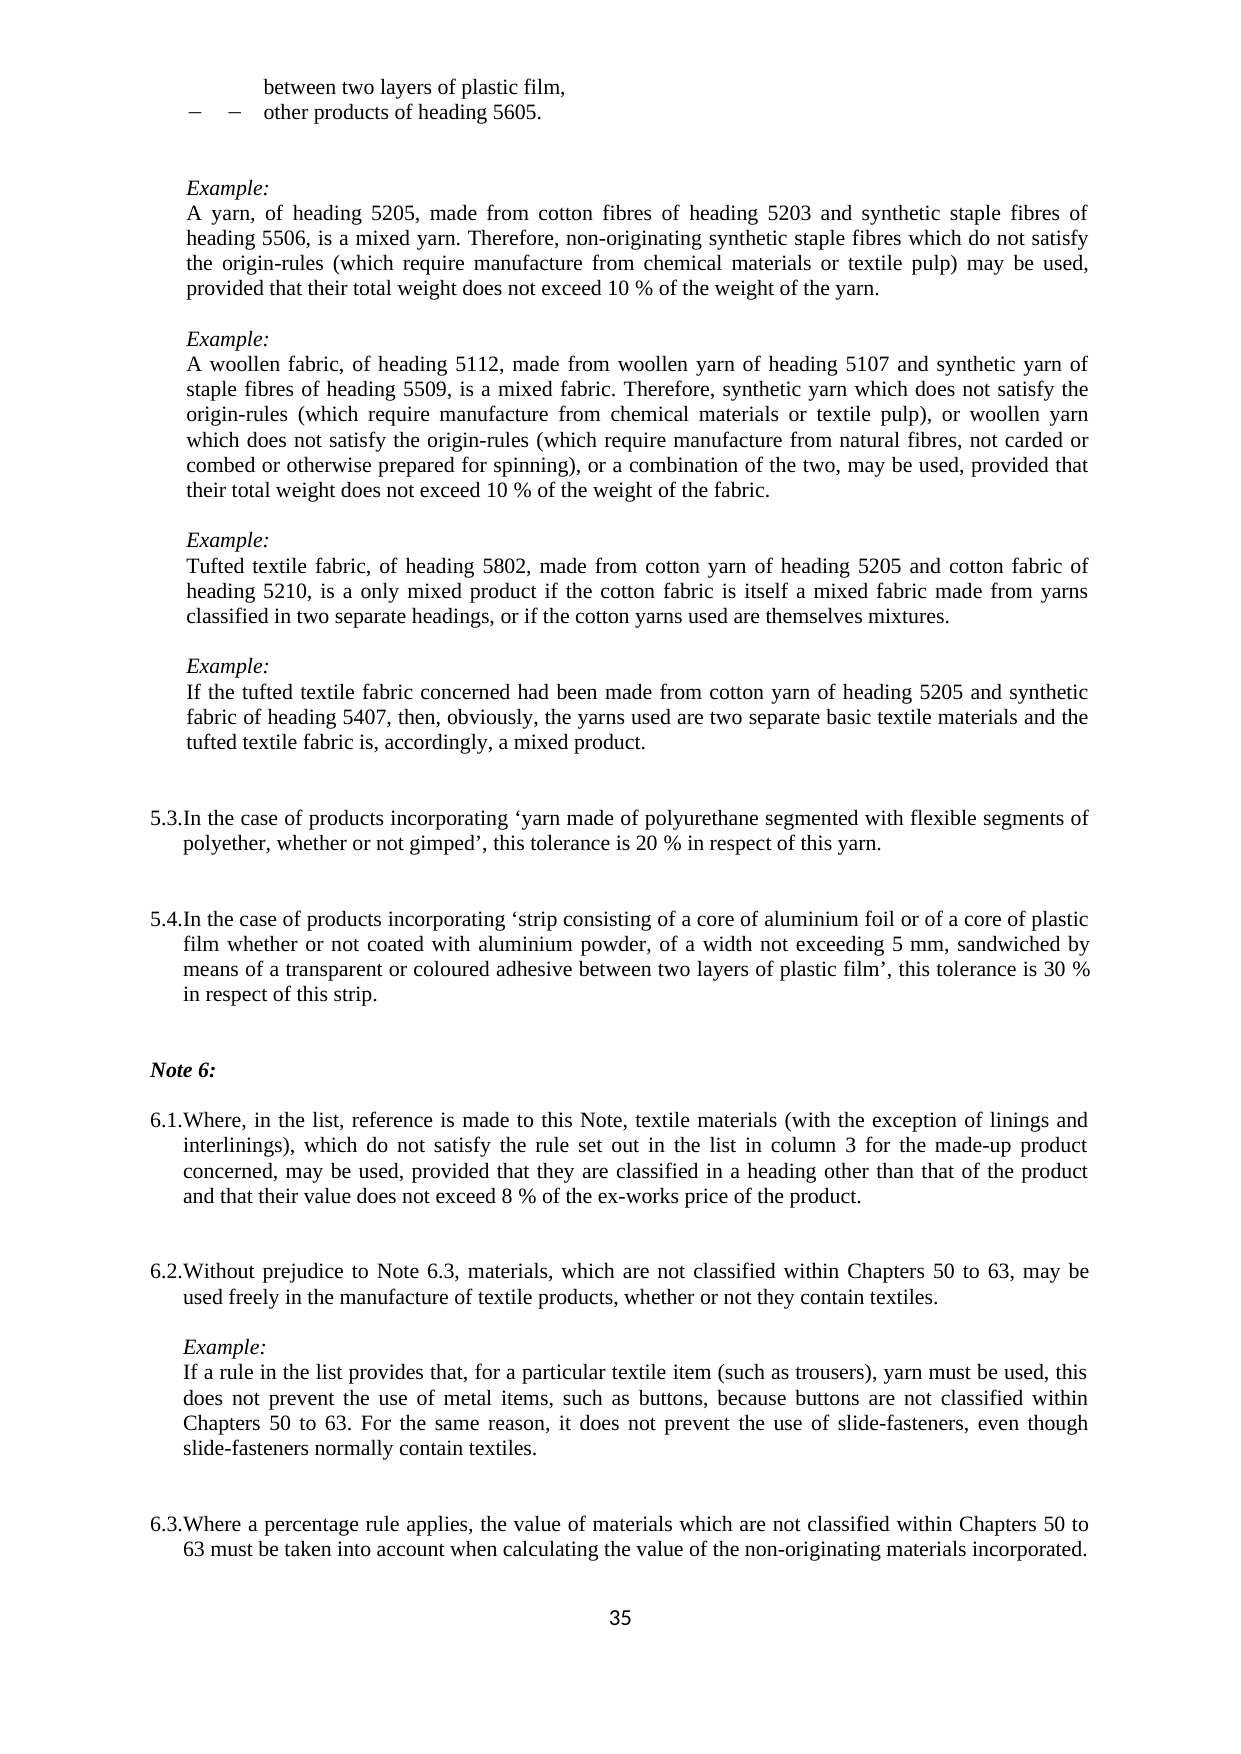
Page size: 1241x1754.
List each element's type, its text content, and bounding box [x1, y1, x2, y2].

table_header In the case of products incorporating ‘yarn made of polyurethane segmented with flexible segments of polyether, whether or not gimped’, this tolerance is 20 % in respect of this yarn. [183, 805, 1090, 906]
text Note 6: [150, 1057, 1090, 1082]
table_header Without prejudice to Note 6.3, materials, which are not classified within Chapters 50 to 63, may be used freely in the manufacture of textile products, whether or not they contain textiles. Example: If a rule in the list provides that, for a particular textile item (such as trousers), yarn must be used, this does not prevent the use of metal items, such as buttons, because buttons are not classified within Chapters 50 to 63. For the same reason, it does not prevent the use of slide-fasteners, even though slide-fasteners normally contain textiles. [183, 1259, 1090, 1511]
table_header 6.2. [150, 1259, 183, 1511]
table_header Where a percentage rule applies, the value of materials which are not classified within Chapters 50 to 63 must be taken into account when calculating the value of the non-originating materials incorporated. [183, 1511, 1090, 1586]
table_header 6.1. [150, 1107, 183, 1258]
table_header 6.3. [150, 1511, 183, 1586]
table_header other products of heading 5605. [188, 99, 1090, 174]
table_header 5.4. [150, 906, 183, 1057]
table_header between two layers of plastic film, [188, 74, 1090, 99]
table_header In the case of products incorporating ‘strip consisting of a core of aluminium foil or of a core of plastic film whether or not coated with aluminium powder, of a width not exceeding 5 mm, sandwiched by means of a transparent or coloured adhesive between two layers of plastic film’, this tolerance is 30 % in respect of this strip. [183, 906, 1090, 1057]
table_header Example: A yarn, of heading 5205, made from cotton fibres of heading 5203 and synthetic staple fibres of heading 5506, is a mixed yarn. Therefore, non-originating synthetic staple fibres which do not satisfy the origin-rules (which require manufacture from chemical materials or textile pulp) may be used, provided that their total weight does not exceed 10 % of the weight of the yarn. Example: A woollen fabric, of heading 5112, made from woollen yarn of heading 5107 and synthetic yarn of staple fibres of heading 5509, is a mixed fabric. Therefore, synthetic yarn which does not satisfy the origin-rules (which require manufacture from chemical materials or textile pulp), or woollen yarn which does not satisfy the origin-rules (which require manufacture from natural fibres, not carded or combed or otherwise prepared for spinning), or a combination of the two, may be used, provided that their total weight does not exceed 10 % of the weight of the fabric. Example: Tufted textile fabric, of heading 5802, made from cotton yarn of heading 5205 and cotton fabric of heading 5210, is a only mixed product if the cotton fabric is itself a mixed fabric made from yarns classified in two separate headings, or if the cotton yarns used are themselves mixtures. Example: If the tufted textile fabric concerned had been made from cotton yarn of heading 5205 and synthetic fabric of heading 5407, then, obviously, the yarns used are two separate basic textile materials and the tufted textile fabric is, accordingly, a mixed product. [186, 174, 1090, 805]
table_header Where, in the list, reference is made to this Note, textile materials (with the exception of linings and interlinings), which do not satisfy the rule set out in the list in column 3 for the made-up product concerned, may be used, provided that they are classified in a heading other than that of the product and that their value does not exceed 8 % of the ex-works price of the product. [183, 1107, 1090, 1258]
table_header 5.3. [150, 805, 183, 906]
table_header [150, 74, 186, 805]
